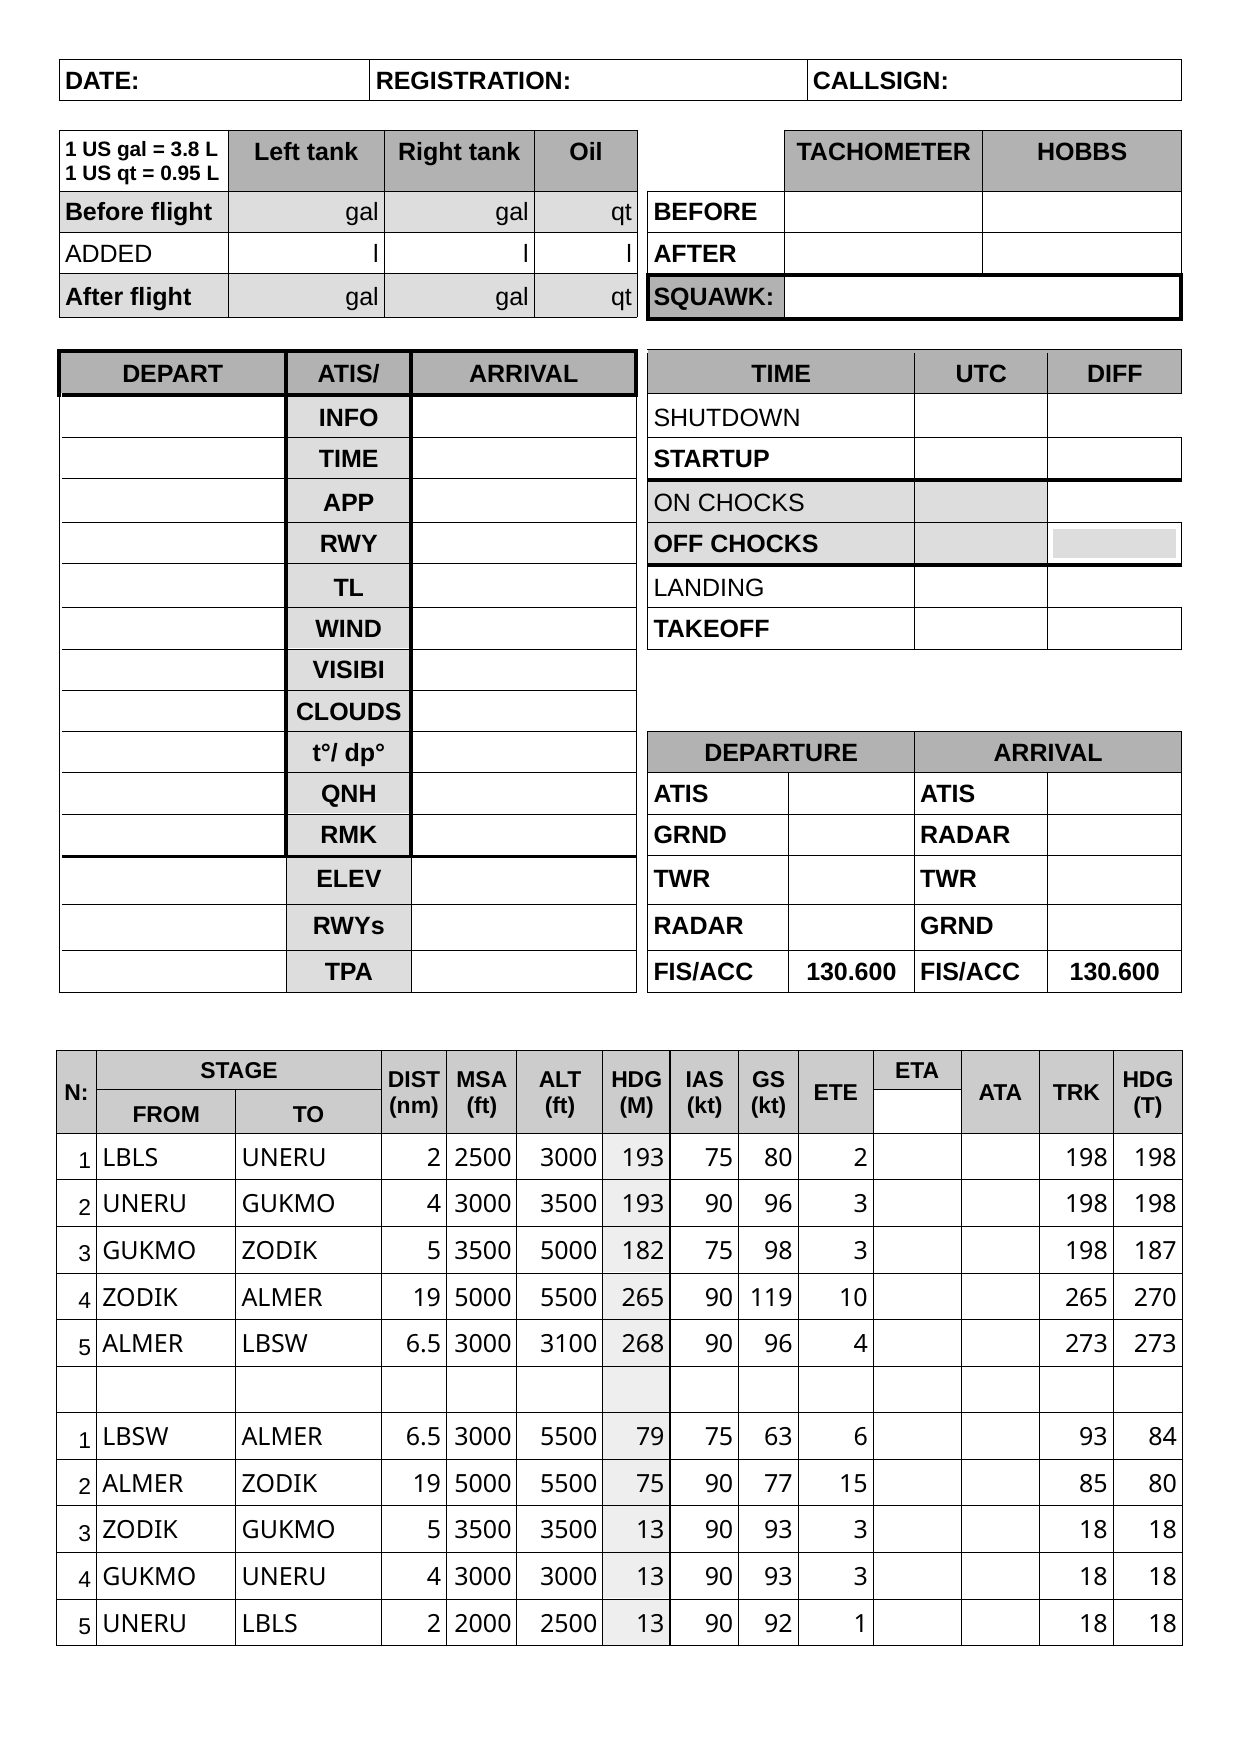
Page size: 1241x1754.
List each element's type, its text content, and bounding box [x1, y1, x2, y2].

table_header DEPART [61, 353, 284, 393]
table_cell 3 [799, 1553, 873, 1598]
table_cell [60, 772, 284, 813]
table_cell 4 [382, 1553, 446, 1598]
table_cell 3000 [447, 1553, 516, 1598]
table_cell [1048, 482, 1181, 522]
table_cell [789, 815, 914, 855]
table_cell TWR [915, 856, 1047, 904]
table_cell 198 [1040, 1180, 1113, 1226]
table_cell [60, 437, 284, 478]
table_cell 6.5 [382, 1413, 446, 1459]
table_cell 5 [57, 1600, 96, 1645]
table_cell [874, 1227, 961, 1272]
table_cell [915, 608, 1047, 648]
table_cell [874, 1134, 961, 1179]
table_cell Before flight [60, 192, 228, 232]
table_cell 3 [799, 1227, 873, 1272]
table_header Oil [535, 131, 637, 191]
table_cell 3000 [447, 1180, 516, 1226]
table_cell [637, 772, 647, 813]
table_cell 3500 [447, 1227, 516, 1272]
table_cell LANDING [648, 567, 914, 607]
table_cell [413, 650, 636, 690]
table_header [638, 349, 648, 393]
table_header GS (kt) [739, 1051, 798, 1133]
table_cell [962, 1553, 1039, 1598]
table_cell [1048, 815, 1181, 855]
table_cell gal [385, 274, 534, 317]
table_cell [517, 1367, 602, 1412]
table_cell 3500 [517, 1180, 602, 1226]
table_header DIFF [1048, 350, 1181, 393]
table_cell [874, 1320, 961, 1366]
table_cell 3 [799, 1180, 873, 1226]
table_cell [874, 1553, 961, 1598]
table_cell ALMER [236, 1274, 381, 1319]
table_cell 5000 [447, 1460, 516, 1505]
table_cell [915, 482, 1047, 522]
table_header ETE [799, 1051, 873, 1133]
table_header 1 US gal = 3.8 L 1 US qt = 0.95 L [60, 131, 228, 191]
table_cell [412, 951, 636, 992]
table_cell [1048, 905, 1181, 950]
table_cell 63 [739, 1413, 798, 1459]
table_cell 6.5 [382, 1320, 446, 1366]
table_cell 3500 [447, 1506, 516, 1552]
table_cell 3000 [517, 1134, 602, 1179]
table_cell [60, 904, 286, 950]
table_cell QNH [288, 773, 409, 813]
table_cell [962, 1367, 1039, 1412]
table_cell [1114, 1367, 1182, 1412]
table_cell [1048, 438, 1181, 478]
table_cell 18 [1040, 1506, 1113, 1552]
table_cell [962, 1413, 1039, 1459]
table_cell 13 [603, 1600, 669, 1645]
table_header UTC [914, 350, 1048, 393]
table_cell TIME [288, 438, 409, 478]
table_cell ALMER [97, 1460, 235, 1505]
table_cell 3000 [447, 1413, 516, 1459]
table_cell 1 [57, 1413, 96, 1459]
table_cell [413, 732, 636, 772]
table_cell 130.600 [1048, 951, 1181, 992]
table_cell [983, 192, 1181, 232]
table_cell [637, 522, 647, 563]
table_cell 270 [1114, 1274, 1182, 1319]
table_cell 265 [1040, 1274, 1113, 1319]
table_cell [60, 731, 284, 772]
table_cell [57, 1367, 96, 1412]
table_cell [413, 523, 636, 563]
table_cell 1 [799, 1600, 873, 1645]
table_cell INFO [288, 397, 409, 437]
table_cell ZODIK [236, 1460, 381, 1505]
table_cell [60, 607, 284, 648]
table_header ETA [874, 1051, 961, 1089]
table_header DATE: [60, 60, 369, 100]
table_cell 90 [671, 1180, 738, 1226]
table_cell After flight [60, 274, 228, 317]
table_cell 193 [603, 1134, 669, 1179]
table_cell RADAR [648, 905, 788, 950]
table_cell [648, 690, 914, 731]
table_cell [412, 858, 636, 904]
table_cell [97, 1367, 235, 1412]
table_cell 93 [739, 1553, 798, 1598]
table_cell 75 [603, 1460, 669, 1505]
table_cell ELEV [287, 858, 411, 904]
table_cell 90 [671, 1274, 738, 1319]
table_header IAS (kt) [671, 1051, 738, 1133]
table_cell 90 [671, 1460, 738, 1505]
table_cell qt [535, 274, 637, 317]
table_cell [637, 563, 647, 607]
table_cell [413, 608, 636, 648]
table_cell 13 [603, 1553, 669, 1598]
table_cell l [229, 233, 384, 273]
table_cell 119 [739, 1274, 798, 1319]
table_cell [638, 273, 646, 317]
table_cell 79 [603, 1413, 669, 1459]
table_cell 2500 [517, 1600, 602, 1645]
table_cell 3000 [447, 1320, 516, 1366]
table_cell 18 [1114, 1506, 1182, 1552]
table_header DIST (nm) [382, 1051, 446, 1133]
table_cell [382, 1367, 446, 1412]
table_cell 182 [603, 1227, 669, 1272]
table_cell 193 [603, 1180, 669, 1226]
table_cell 5500 [517, 1274, 602, 1319]
table_cell [1048, 567, 1181, 607]
table_cell ATIS [915, 773, 1047, 813]
table_cell TPA [287, 951, 411, 992]
table_cell 6 [799, 1413, 873, 1459]
table_cell 3500 [517, 1506, 602, 1552]
table_cell [915, 523, 1047, 563]
table_cell [637, 950, 647, 992]
table_header [648, 130, 784, 191]
table_cell l [535, 233, 637, 273]
table_cell [60, 393, 284, 437]
table_cell [637, 904, 647, 950]
table_cell [915, 567, 1047, 607]
table_header HOBBS [983, 131, 1181, 191]
table_cell [60, 690, 284, 731]
table_header TIME [648, 350, 914, 393]
table_cell [637, 731, 647, 772]
table_cell 5 [382, 1506, 446, 1552]
table_cell [785, 277, 1179, 317]
table_cell 5 [57, 1320, 96, 1366]
table_header ATA [962, 1051, 1039, 1133]
table_cell 75 [671, 1134, 738, 1179]
table_cell [637, 478, 647, 522]
table_cell 1 [57, 1134, 96, 1179]
table_cell 2500 [447, 1134, 516, 1179]
table_cell 75 [671, 1227, 738, 1272]
table_cell [637, 855, 647, 904]
table_cell [60, 522, 284, 563]
table_cell [914, 650, 1048, 690]
table_cell [60, 950, 286, 992]
table_cell [874, 1180, 961, 1226]
table_cell [637, 393, 647, 437]
table_cell 18 [1114, 1553, 1182, 1598]
table_cell [785, 233, 982, 273]
table_cell 2000 [447, 1600, 516, 1645]
table_cell GRND [648, 815, 788, 855]
table_cell [638, 232, 647, 273]
table_cell DEPARTURE [648, 732, 914, 772]
table_cell [60, 814, 284, 855]
table_cell 18 [1114, 1600, 1182, 1645]
table_cell 90 [671, 1320, 738, 1366]
table_cell 3 [57, 1227, 96, 1272]
table_header STAGE [97, 1051, 381, 1089]
table_cell [789, 773, 914, 813]
table_cell [412, 905, 636, 950]
table_cell [648, 650, 788, 690]
table_cell 4 [382, 1180, 446, 1226]
table_cell 5000 [447, 1274, 516, 1319]
table_cell 98 [739, 1227, 798, 1272]
table_cell 198 [1114, 1180, 1182, 1226]
table_cell 5000 [517, 1227, 602, 1272]
table_header Right tank [385, 131, 534, 191]
table_header HDG (M) [603, 1051, 669, 1133]
table_cell ALMER [97, 1320, 235, 1366]
table_cell 92 [739, 1600, 798, 1645]
table_cell 84 [1114, 1413, 1182, 1459]
table_cell ALMER [236, 1413, 381, 1459]
table_cell 85 [1040, 1460, 1113, 1505]
table_cell [637, 437, 647, 478]
table_cell 19 [382, 1274, 446, 1319]
table_cell [739, 1367, 798, 1412]
table_header REGISTRATION: [370, 60, 807, 100]
table_cell 130.600 [789, 951, 914, 992]
table_cell 3 [799, 1506, 873, 1552]
table_cell [962, 1320, 1039, 1366]
table_header [638, 130, 648, 191]
table_cell FROM [97, 1090, 235, 1133]
table_cell 2 [382, 1134, 446, 1179]
table_cell 15 [799, 1460, 873, 1505]
table_cell 5500 [517, 1413, 602, 1459]
table_cell 80 [1114, 1460, 1182, 1505]
table_cell 19 [382, 1460, 446, 1505]
table_cell 13 [603, 1506, 669, 1552]
table_cell ARRIVAL [915, 732, 1181, 772]
table_cell [874, 1090, 961, 1133]
table_cell ON CHOCKS [648, 482, 914, 522]
table_cell CLOUDS [288, 691, 409, 731]
table_cell gal [385, 192, 534, 232]
table_cell [637, 814, 647, 855]
table_cell [874, 1413, 961, 1459]
table_cell 2 [382, 1600, 446, 1645]
table_cell UNERU [97, 1600, 235, 1645]
table_cell RWYs [287, 905, 411, 950]
table_cell [962, 1180, 1039, 1226]
table_cell gal [229, 192, 384, 232]
table_cell RMK [288, 815, 409, 855]
table_header HDG (T) [1114, 1051, 1182, 1133]
table_cell [637, 690, 648, 731]
table_cell [874, 1460, 961, 1505]
table_header ARRIVAL [413, 353, 634, 393]
table_cell [413, 815, 636, 855]
table_cell GUKMO [97, 1227, 235, 1272]
table_cell 96 [739, 1180, 798, 1226]
table_cell [413, 438, 636, 478]
table_cell OFF CHOCKS [648, 523, 914, 563]
table_cell [413, 479, 636, 522]
table_cell [785, 192, 982, 232]
table_cell 90 [671, 1506, 738, 1552]
table_cell 93 [739, 1506, 798, 1552]
table_cell LBSW [97, 1413, 235, 1459]
table_cell 90 [671, 1600, 738, 1645]
table_cell GUKMO [236, 1506, 381, 1552]
table_cell GRND [915, 905, 1047, 950]
table_cell gal [229, 274, 384, 317]
table_cell 198 [1040, 1227, 1113, 1272]
table_cell ZODIK [97, 1274, 235, 1319]
table_cell [60, 855, 286, 904]
table_cell 80 [739, 1134, 798, 1179]
table_cell [1048, 523, 1181, 563]
table_header TACHOMETER [785, 131, 982, 191]
table_cell 3100 [517, 1320, 602, 1366]
table_cell UNERU [97, 1180, 235, 1226]
table_header ALT (ft) [517, 1051, 602, 1133]
table_cell [413, 691, 636, 731]
table_cell ADDED [60, 233, 228, 273]
table_header N: [57, 1051, 96, 1133]
table_cell [789, 905, 914, 950]
table_cell [962, 1600, 1039, 1645]
table_cell TWR [648, 856, 788, 904]
table_cell WIND [288, 608, 409, 648]
table_cell 2 [799, 1134, 873, 1179]
table_cell 96 [739, 1320, 798, 1366]
table_cell [60, 478, 284, 522]
table_cell 2 [57, 1180, 96, 1226]
table_cell [983, 233, 1181, 273]
table_cell [962, 1460, 1039, 1505]
table_cell [874, 1600, 961, 1645]
table_cell 3000 [517, 1553, 602, 1598]
table_cell [637, 649, 648, 690]
table_header MSA (ft) [447, 1051, 516, 1133]
table_cell 90 [671, 1553, 738, 1598]
table_cell [447, 1367, 516, 1412]
table_cell [413, 397, 636, 437]
table_cell [1048, 394, 1181, 437]
table_cell [962, 1506, 1039, 1552]
table_cell BEFORE [648, 192, 784, 232]
table_cell UNERU [236, 1134, 381, 1179]
table_cell [962, 1227, 1039, 1272]
table_cell 273 [1040, 1320, 1113, 1366]
table_cell GUKMO [236, 1180, 381, 1226]
table_cell l [385, 233, 534, 273]
table_cell 5 [382, 1227, 446, 1272]
table_cell [962, 1134, 1039, 1179]
table_cell APP [288, 479, 409, 522]
table_cell t°/ dp° [288, 732, 409, 772]
table_cell [603, 1367, 669, 1412]
table_cell [874, 1506, 961, 1552]
table_cell [60, 649, 284, 690]
table_cell 2 [57, 1460, 96, 1505]
table_cell 268 [603, 1320, 669, 1366]
table_cell [799, 1367, 873, 1412]
table_cell [874, 1367, 961, 1412]
table_cell [1048, 856, 1181, 904]
table_cell 18 [1040, 1600, 1113, 1645]
table_cell 3 [57, 1506, 96, 1552]
table_cell 5500 [517, 1460, 602, 1505]
table_cell [60, 563, 284, 607]
table_cell [413, 564, 636, 607]
table_cell LBLS [97, 1134, 235, 1179]
table_cell [413, 773, 636, 813]
table_cell [637, 607, 647, 648]
table_cell qt [535, 192, 637, 232]
table_cell [638, 191, 647, 232]
table_cell 187 [1114, 1227, 1182, 1272]
table_cell LBLS [236, 1600, 381, 1645]
table_cell [915, 394, 1047, 437]
table_cell FIS/ACC [915, 951, 1047, 992]
table_cell GUKMO [97, 1553, 235, 1598]
table_cell [874, 1274, 961, 1319]
table_cell 93 [1040, 1413, 1113, 1459]
table_cell 198 [1040, 1134, 1113, 1179]
table_cell [914, 690, 1181, 731]
table_cell AFTER [648, 233, 784, 273]
table_cell TO [236, 1090, 381, 1133]
table_cell VISIBI [288, 650, 409, 690]
table_cell SQUAWK: [650, 277, 784, 317]
table_cell FIS/ACC [648, 951, 788, 992]
table_cell [789, 856, 914, 904]
table_cell [1048, 773, 1181, 813]
table_cell 4 [799, 1320, 873, 1366]
table_header TRK [1040, 1051, 1113, 1133]
table_cell RWY [288, 523, 409, 563]
table_cell RADAR [915, 815, 1047, 855]
table_cell [915, 438, 1047, 478]
table_cell [671, 1367, 738, 1412]
table_cell 75 [671, 1413, 738, 1459]
table_cell STARTUP [648, 438, 914, 478]
table_cell [1040, 1367, 1113, 1412]
table_header Left tank [229, 131, 384, 191]
table_cell 273 [1114, 1320, 1182, 1366]
table_cell TAKEOFF [648, 608, 914, 648]
table_cell [1048, 650, 1181, 690]
table_cell 4 [57, 1553, 96, 1598]
table_cell 18 [1040, 1553, 1113, 1598]
table_cell UNERU [236, 1553, 381, 1598]
table_cell 77 [739, 1460, 798, 1505]
table_cell 4 [57, 1274, 96, 1319]
table_cell ZODIK [97, 1506, 235, 1552]
table_cell 198 [1114, 1134, 1182, 1179]
table_cell 10 [799, 1274, 873, 1319]
table_cell ATIS [648, 773, 788, 813]
table_cell [962, 1274, 1039, 1319]
table_cell ZODIK [236, 1227, 381, 1272]
table_cell [236, 1367, 381, 1412]
table_cell [1048, 608, 1181, 648]
table_cell 265 [603, 1274, 669, 1319]
table_header CALLSIGN: [808, 60, 1181, 100]
table_cell LBSW [236, 1320, 381, 1366]
table_cell [788, 650, 914, 690]
table_cell SHUTDOWN [648, 394, 914, 437]
table_header ATIS/ [288, 353, 409, 393]
table_cell TL [288, 564, 409, 607]
